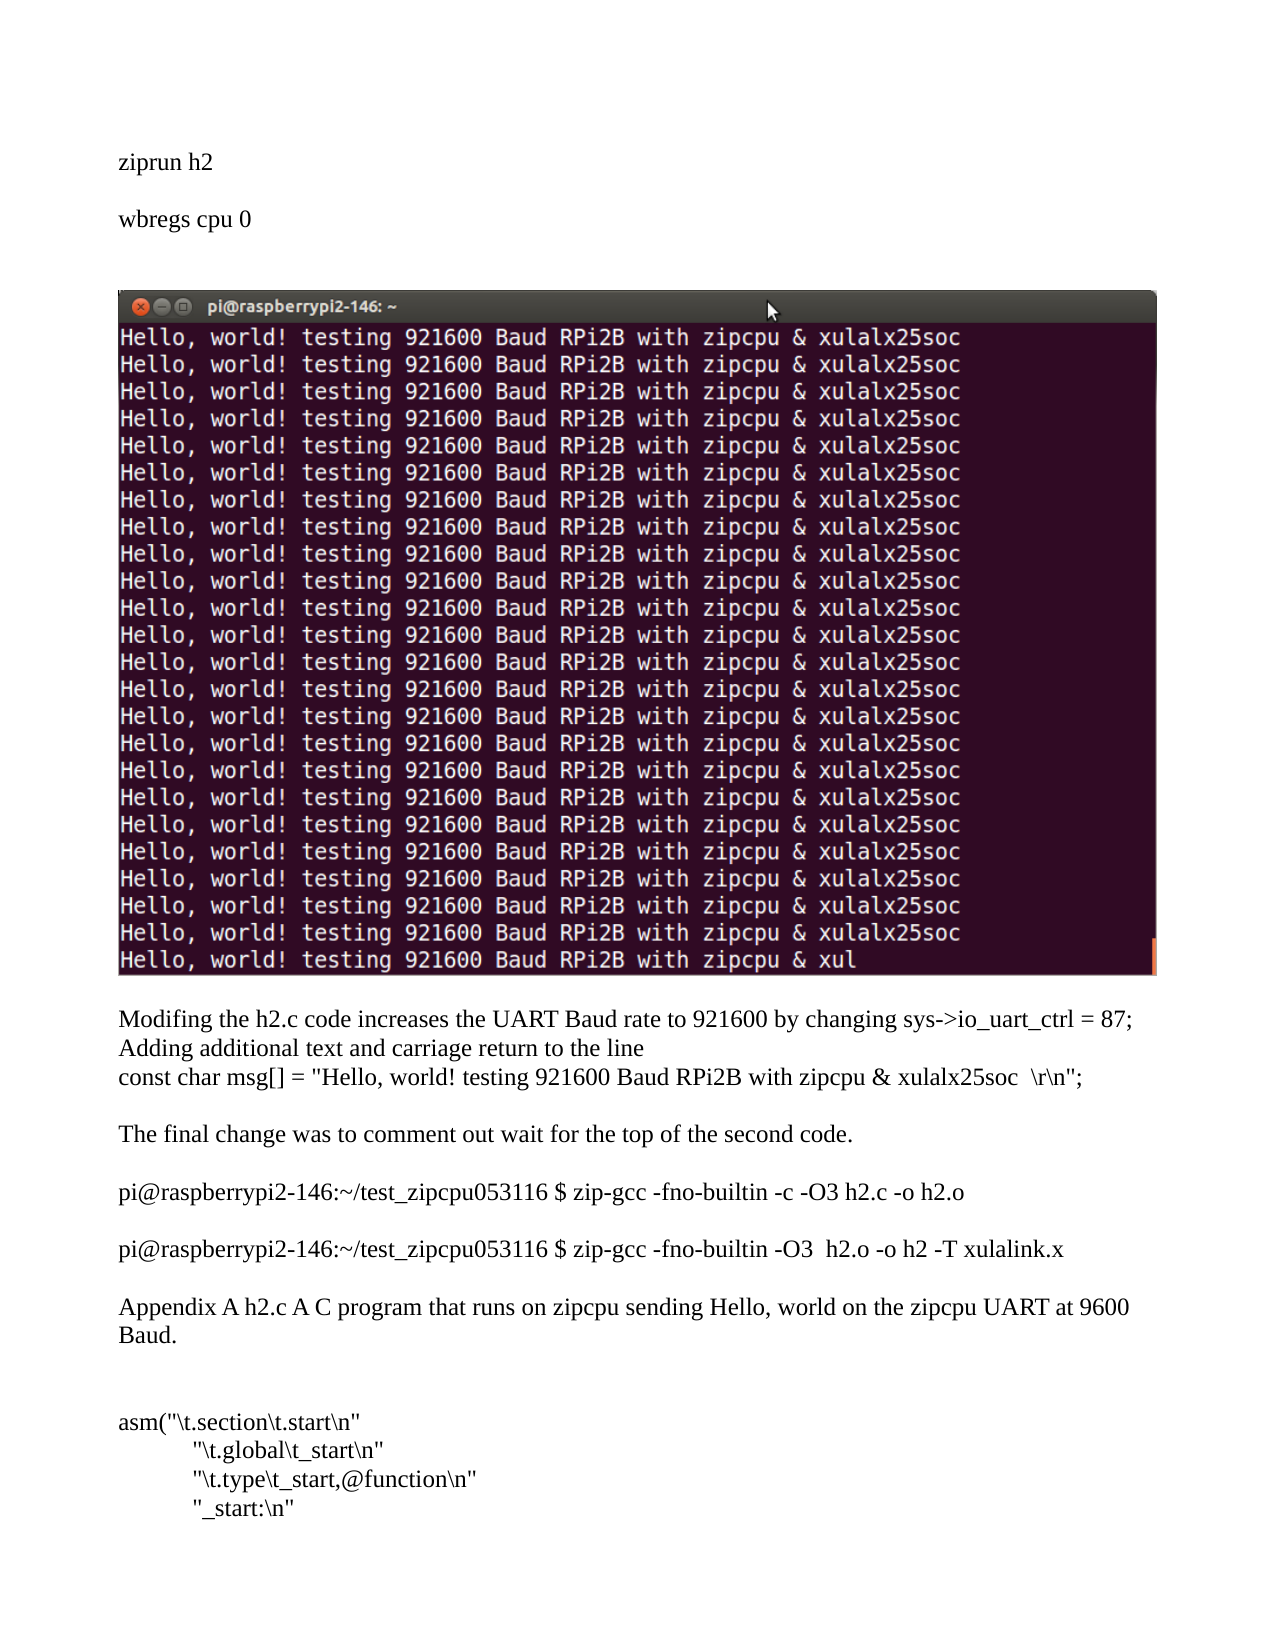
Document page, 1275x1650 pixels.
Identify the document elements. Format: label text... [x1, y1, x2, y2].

text "\t.global\t_start\n" [118, 1436, 1157, 1464]
text pi@raspberrypi2-146:~/test_zipcpu053116 $ zip-gcc -fno-builtin -O3 h2.o -o h2 -T xulalink.x [118, 1234, 1157, 1263]
text The final change was to comment out wait for the top of the second code. [118, 1119, 1157, 1148]
picture [118, 290, 1157, 976]
text "_start:\n" [118, 1493, 1157, 1522]
text wbregs cpu 0 [118, 204, 1157, 233]
text Appendix A h2.c A C program that runs on zipcpu sending Hello, world on the zipcpu UART at 9600 Baud. [118, 1292, 1157, 1349]
text pi@raspberrypi2-146:~/test_zipcpu053116 $ zip-gcc -fno-builtin -c -O3 h2.c -o h2.o [118, 1177, 1157, 1206]
text ziprun h2 [118, 147, 1157, 176]
text const char msg[] = "Hello, world! testing 921600 Baud RPi2B with zipcpu & xulalx25soc \r\n"; [118, 1062, 1157, 1091]
text "\t.type\t_start,@function\n" [118, 1464, 1157, 1493]
text Modifing the h2.c code increases the UART Baud rate to 921600 by changing sys->io_uart_ctrl = 87; [118, 1004, 1157, 1033]
text asm("\t.section\t.start\n" [118, 1407, 1157, 1436]
text Adding additional text and carriage return to the line [118, 1033, 1157, 1062]
